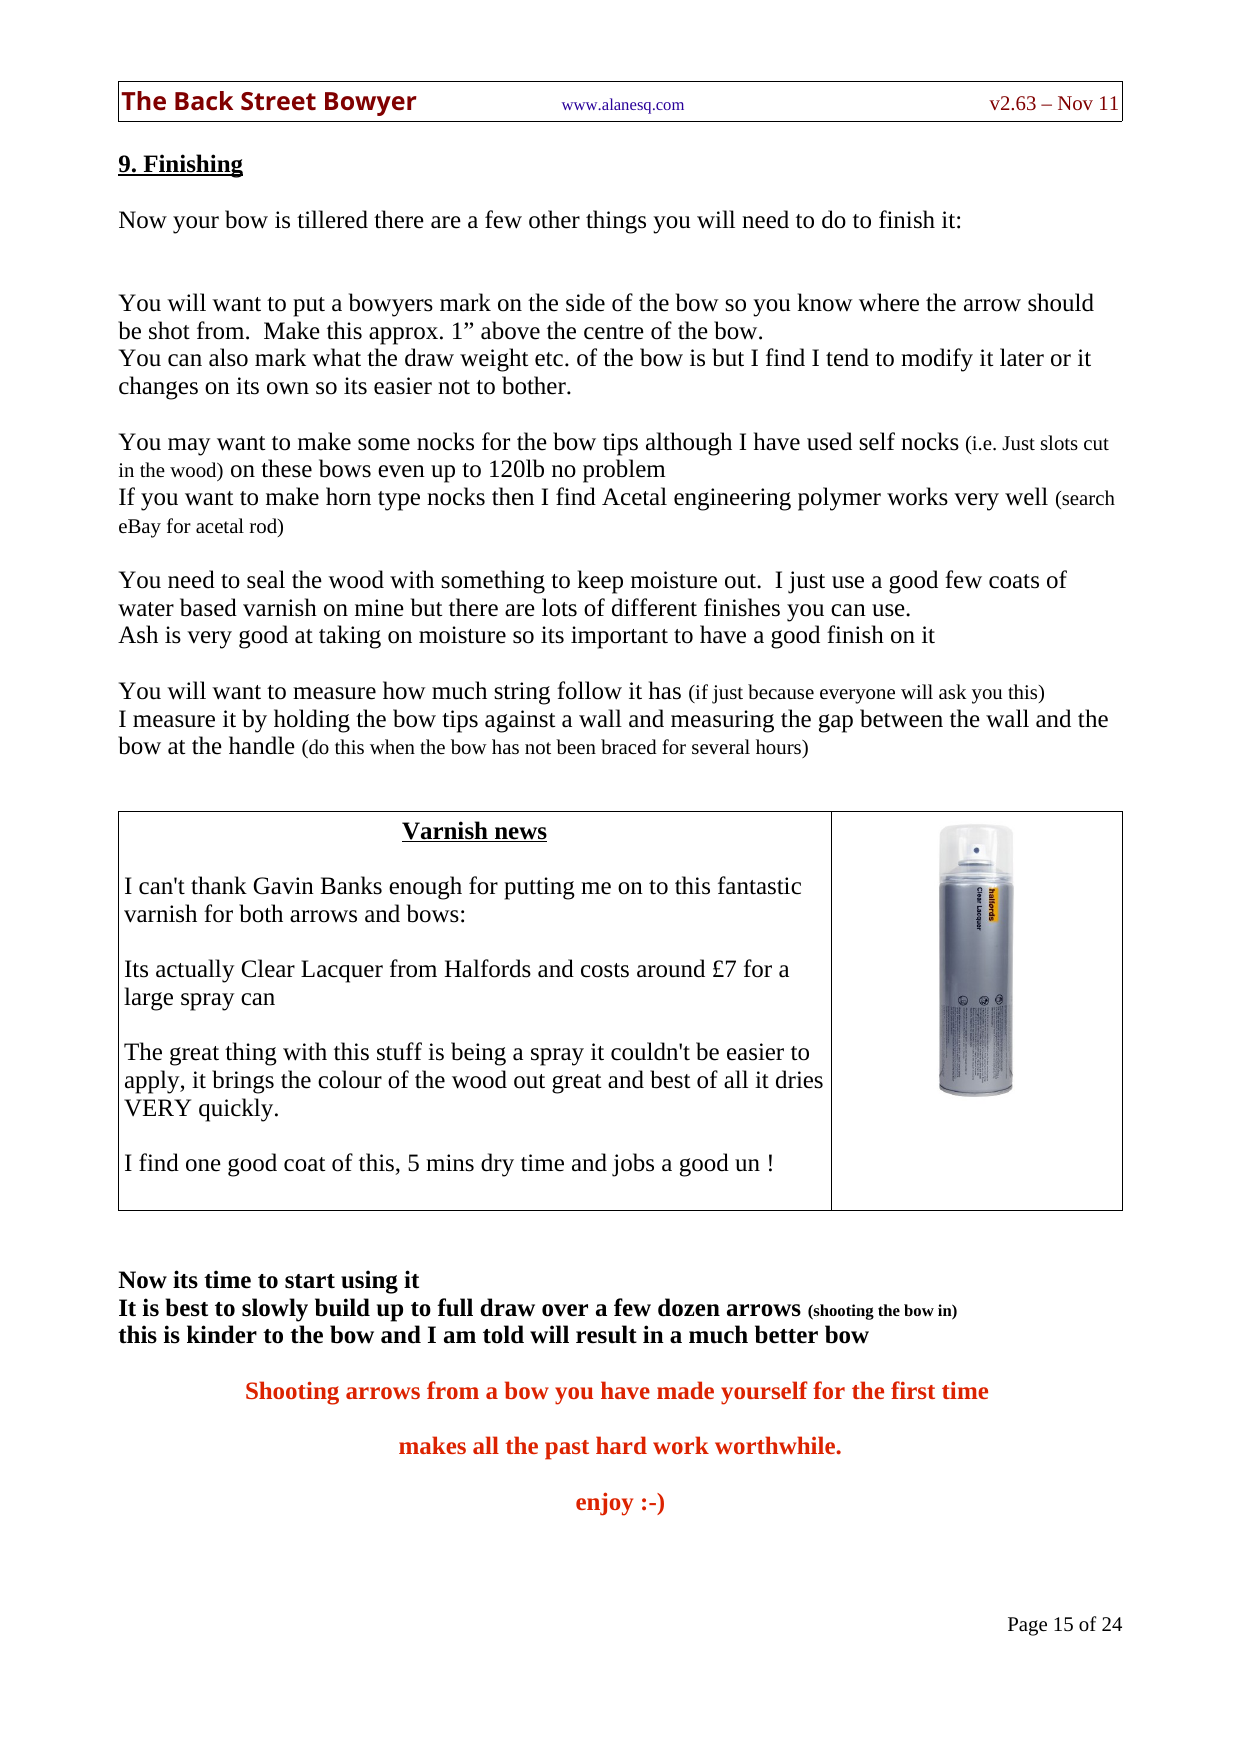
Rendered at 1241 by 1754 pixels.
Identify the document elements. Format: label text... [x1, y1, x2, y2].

text You may want to make some nocks for the bow tips although I have used self nocks (i.e. Just slots cut in the wood) on these bows even up to 120lb no problem [118, 428, 1122, 483]
picture [909, 816, 1043, 1106]
table_header Varnish news I can't thank Gavin Banks enough for putting me on to this fantastic varnish for both arrows and bows: Its actually Clear Lacquer from Halfords and costs around £7 for a large spray can The great thing with this stuff is being a spray it couldn't be easier to apply, it brings the colour of the wood out great and best of all it dries VERY quickly. I find one good coat of this, 5 mins dry time and jobs a good un ! [119, 812, 831, 1210]
text Shooting arrows from a bow you have made yourself for the first time [118, 1377, 1122, 1404]
text Now your bow is tillered there are a few other things you will need to do to finish it: [118, 206, 1122, 234]
text enjoy :-) [118, 1488, 1122, 1515]
text It is best to slowly build up to full draw over a few dozen arrows (shooting the bow in) [118, 1294, 1122, 1321]
text If you want to make horn type nocks then I find Acetal engineering polymer works very well (search eBay for acetal rod) [118, 483, 1122, 538]
text You need to seal the wood with something to keep moisture out. I just use a good few coats of water based varnish on mine but there are lots of different finishes you can use. [118, 566, 1122, 622]
text I measure it by holding the bow tips against a wall and measuring the gap between the wall and the bow at the handle (do this when the bow has not been braced for several hours) [118, 705, 1122, 760]
text 9. Finishing [118, 151, 1122, 178]
text Now its time to start using it [118, 1266, 1122, 1294]
text this is kinder to the bow and I am told will result in a much better bow [118, 1321, 1122, 1349]
text You will want to measure how much string follow it has (if just because everyone will ask you this) [118, 677, 1122, 705]
text You can also mark what the draw weight etc. of the bow is but I find I tend to modify it later or it changes on its own so its easier not to bother. [118, 344, 1122, 400]
text You will want to put a bowyers mark on the side of the bow so you know where the arrow should be shot from. Make this approx. 1” above the centre of the bow. [118, 289, 1122, 344]
text Ash is very good at taking on moisture so its important to have a good finish on it [118, 622, 1122, 649]
text makes all the past hard work worthwhile. [118, 1432, 1122, 1460]
table_header [832, 812, 1122, 1210]
